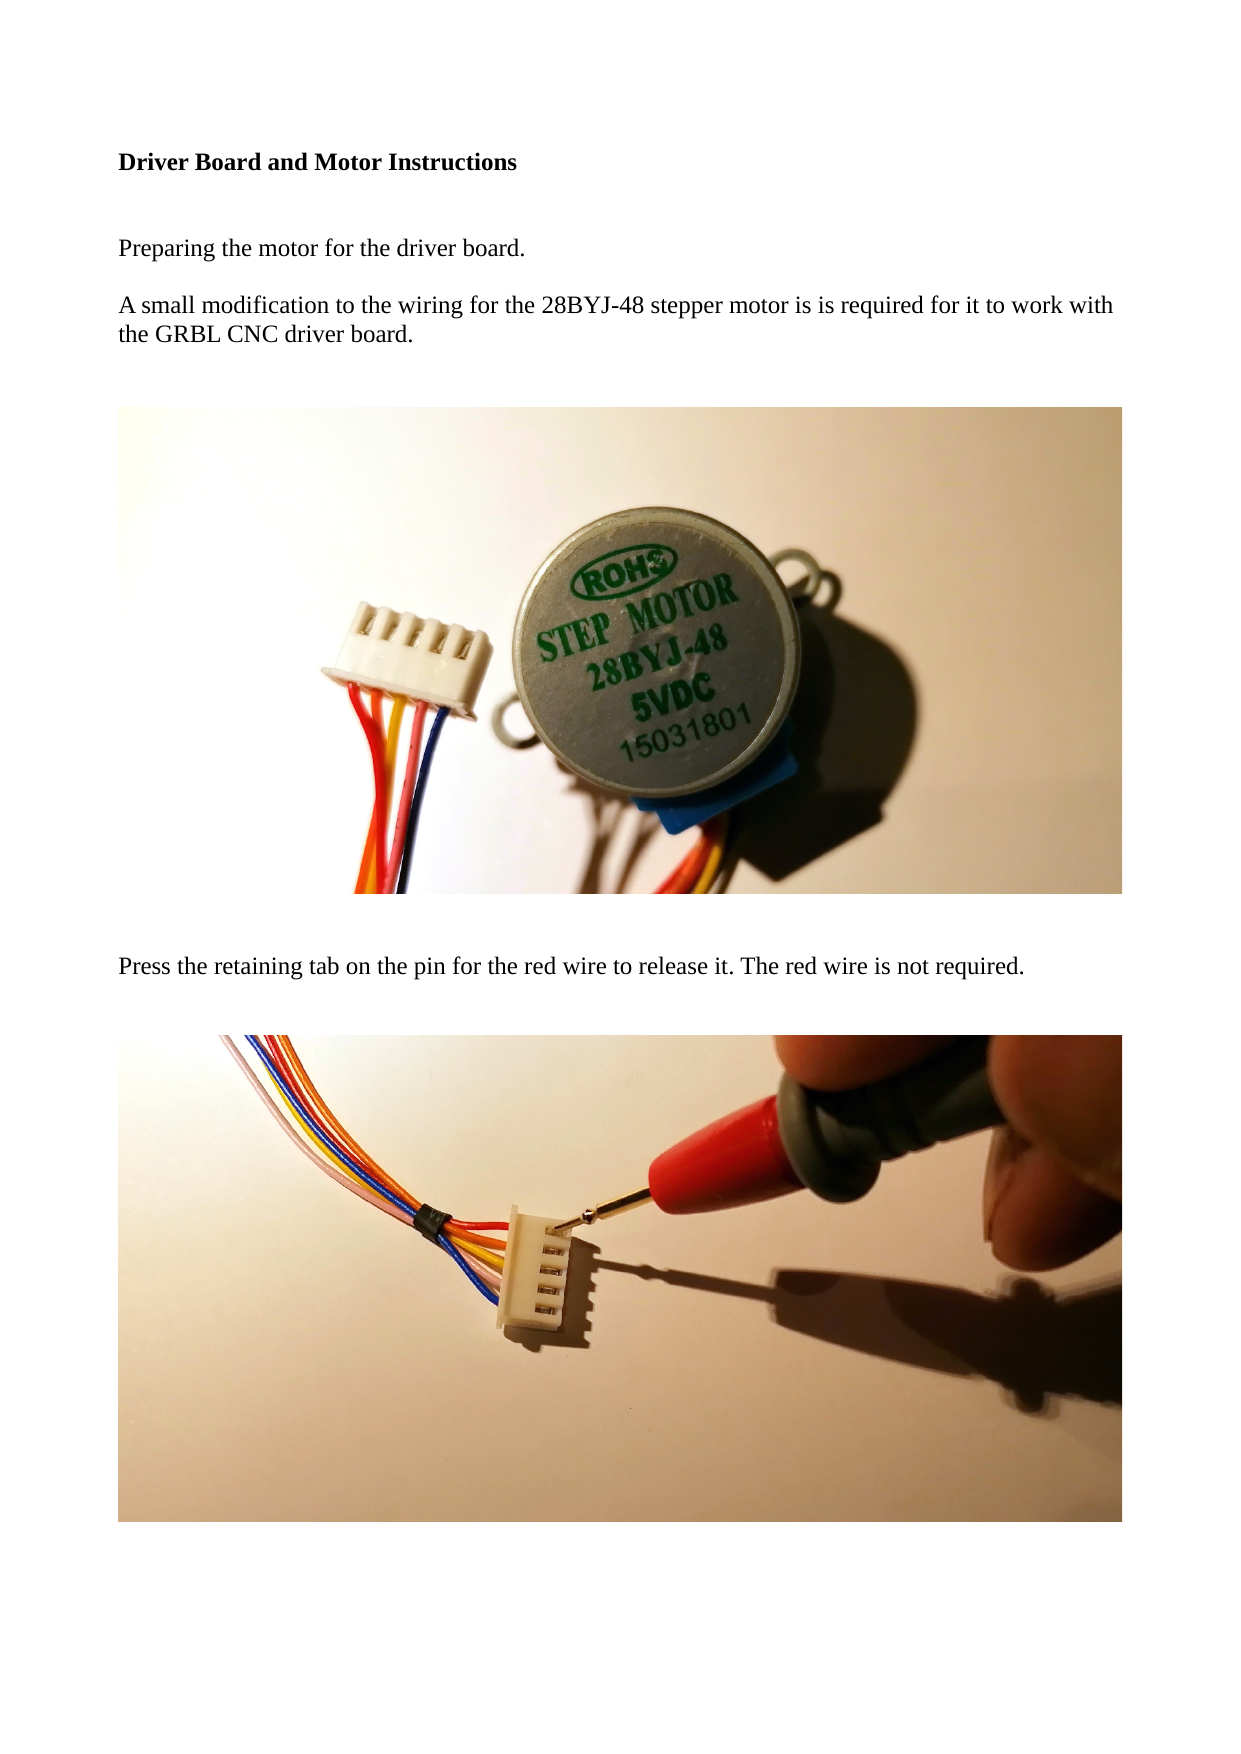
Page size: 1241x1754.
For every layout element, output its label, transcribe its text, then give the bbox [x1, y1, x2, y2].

picture [118, 1035, 1123, 1522]
text Press the retaining tab on the pin for the red wire to release it. The red wire is not required. [118, 951, 1122, 980]
text A small modification to the wiring for the 28BYJ-48 stepper motor is is required for it to work with the GRBL CNC driver board. [118, 291, 1122, 348]
picture [118, 407, 1123, 894]
text Driver Board and Motor Instructions [118, 147, 1122, 176]
text Preparing the motor for the driver board. [118, 233, 1122, 262]
